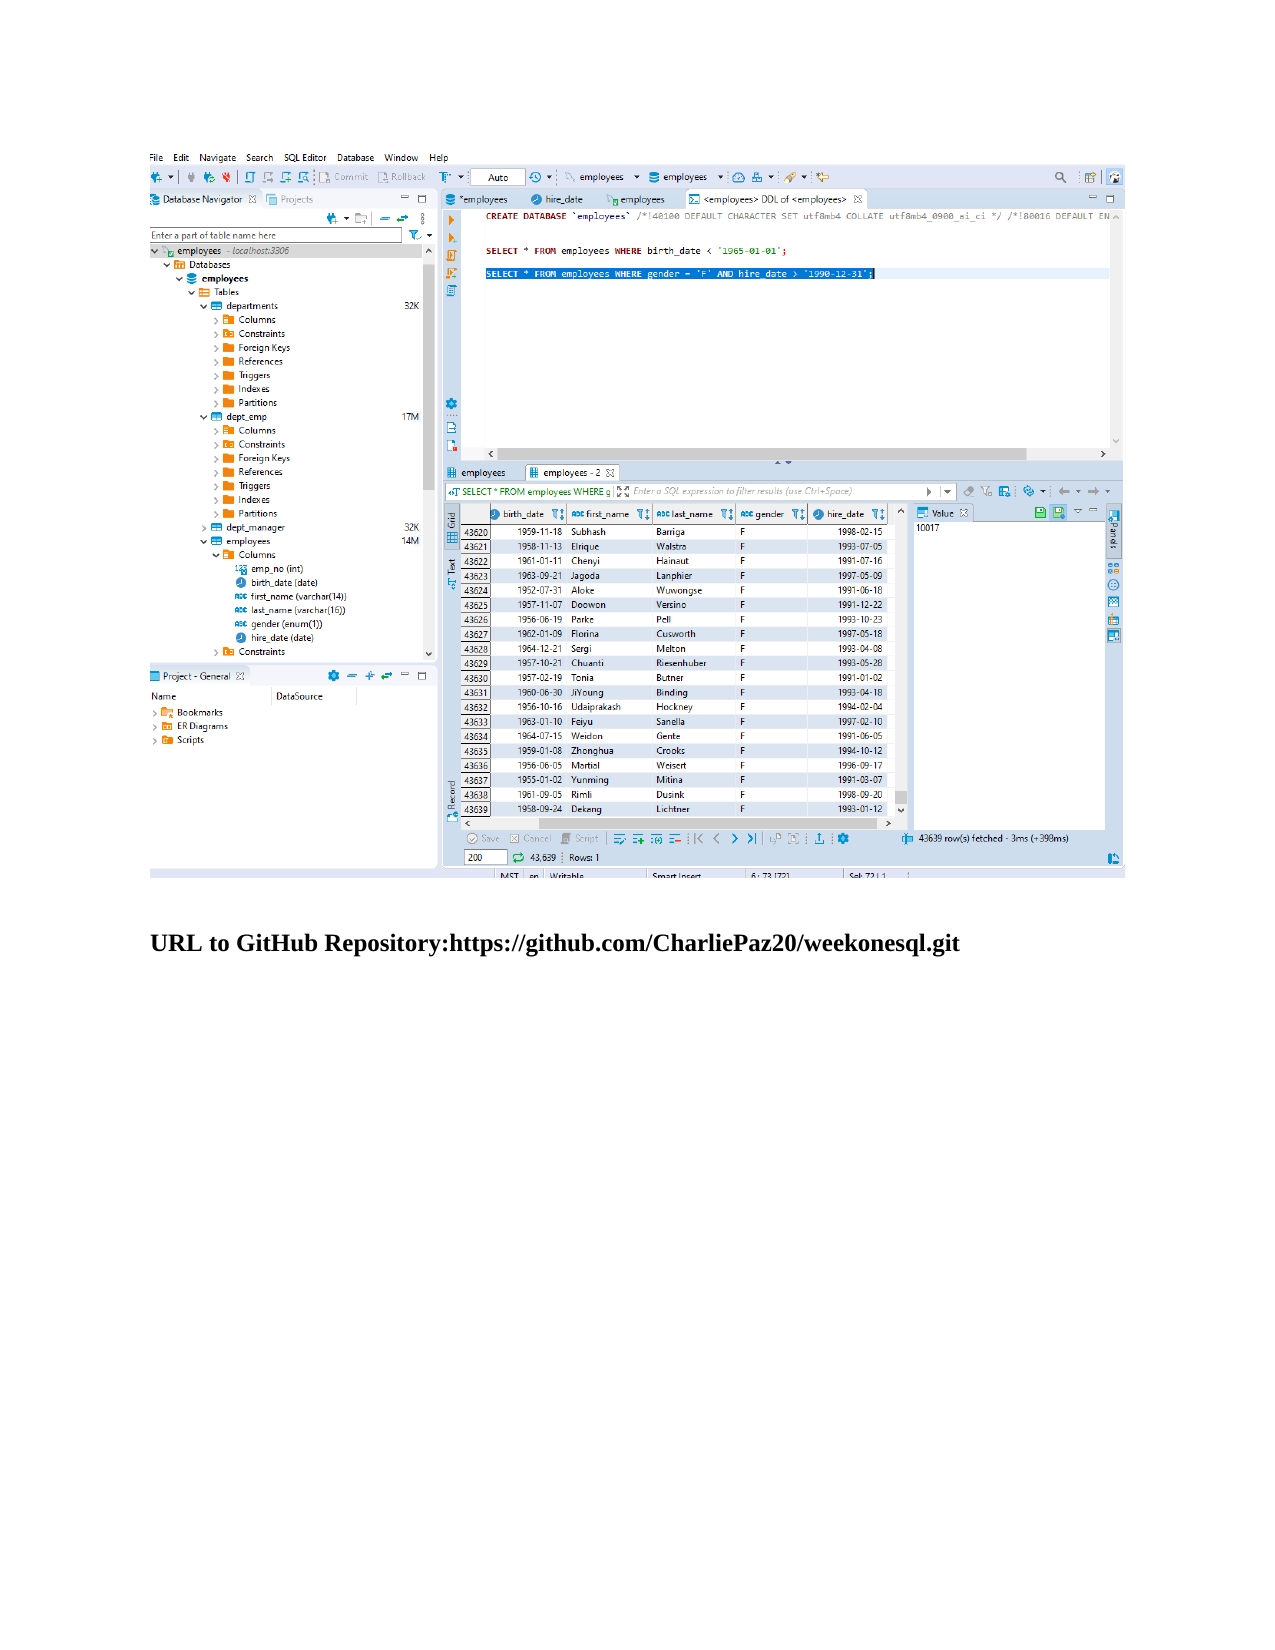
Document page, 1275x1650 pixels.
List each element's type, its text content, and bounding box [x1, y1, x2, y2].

picture [150, 150, 1125, 878]
text URL to GitHub Repository:https://github.com/CharliePaz20/weekonesql.git [150, 928, 1125, 957]
